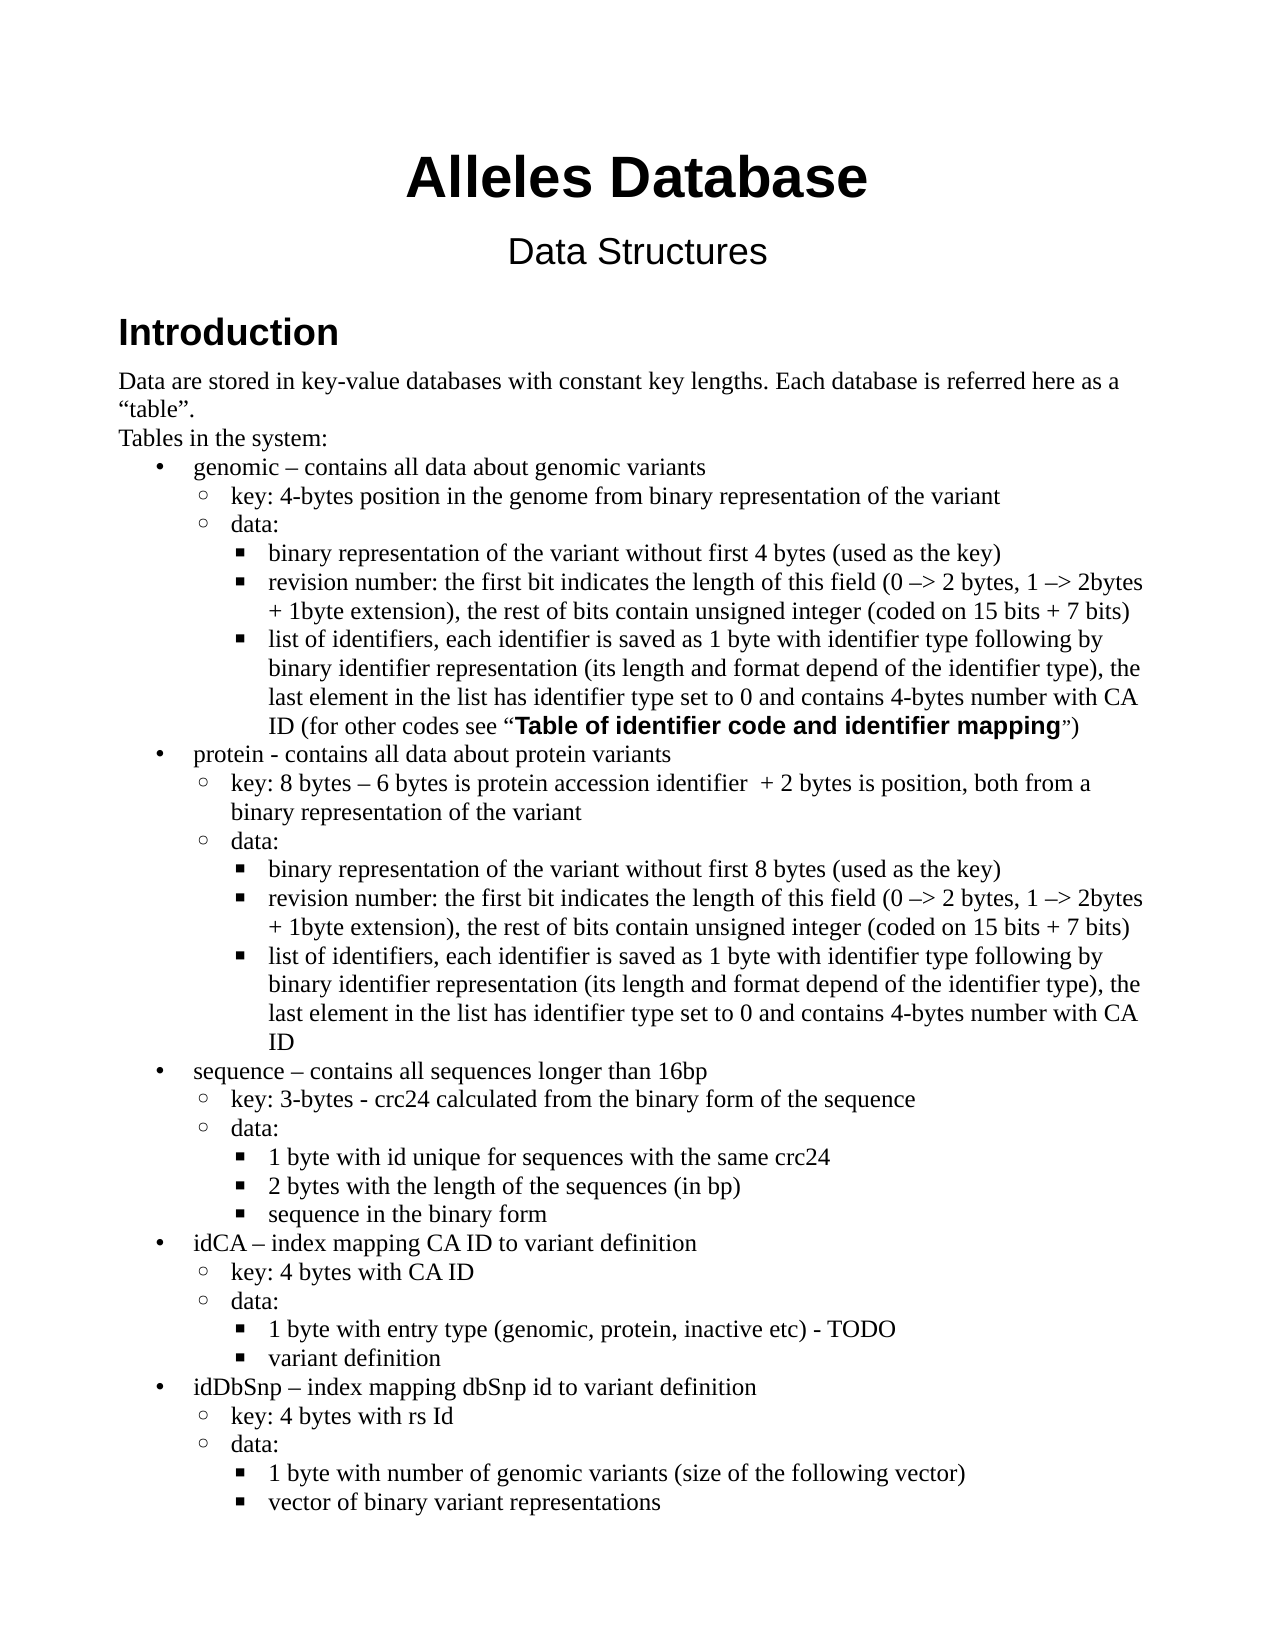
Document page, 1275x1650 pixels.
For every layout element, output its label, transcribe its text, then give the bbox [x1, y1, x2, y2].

list 1 byte with entry type (genomic, protein, inactive etc) - TODO [231, 1314, 1157, 1343]
list genomic – contains all data about genomic variants [156, 452, 1157, 481]
list key: 8 bytes – 6 bytes is protein accession identifier + 2 bytes is position, both from a binary representation of the variant [193, 768, 1157, 826]
list key: 4 bytes with rs Id [193, 1401, 1157, 1429]
list idCA – index mapping CA ID to variant definition [156, 1228, 1157, 1257]
title Alleles Database [118, 143, 1157, 210]
list binary representation of the variant without first 8 bytes (used as the key) [231, 854, 1157, 883]
list 2 bytes with the length of the sequences (in bp) [231, 1171, 1157, 1199]
list key: 3-bytes - crc24 calculated from the binary form of the sequence [193, 1084, 1157, 1113]
list key: 4-bytes position in the genome from binary representation of the variant [193, 481, 1157, 509]
list revision number: the first bit indicates the length of this field (0 –> 2 bytes, 1 –> 2bytes + 1byte extension), the rest of bits contain unsigned integer (coded on 15 bits + 7 bits) [231, 883, 1157, 941]
list list of identifiers, each identifier is saved as 1 byte with identifier type following by binary identifier representation (its length and format depend of the identifier type), the last element in the list has identifier type set to 0 and contains 4-bytes number with CA ID [231, 941, 1157, 1056]
list protein - contains all data about protein variants [156, 739, 1157, 768]
list data: [193, 1286, 1157, 1314]
list key: 4 bytes with CA ID [193, 1257, 1157, 1286]
list data: [193, 509, 1157, 538]
subtitle Data Structures [118, 229, 1157, 272]
list 1 byte with number of genomic variants (size of the following vector) [231, 1458, 1157, 1487]
list data: [193, 1429, 1157, 1458]
text Tables in the system: [118, 423, 1157, 452]
list sequence in the binary form [231, 1199, 1157, 1228]
list binary representation of the variant without first 4 bytes (used as the key) [231, 538, 1157, 567]
list data: [193, 1113, 1157, 1142]
list list of identifiers, each identifier is saved as 1 byte with identifier type following by binary identifier representation (its length and format depend of the identifier type), the last element in the list has identifier type set to 0 and contains 4-bytes number with CA ID (for other codes see “Table of identifier code and identifier mapping”) [231, 624, 1157, 739]
text Data are stored in key-value databases with constant key lengths. Each database is referred here as a “table”. [118, 366, 1157, 423]
list variant definition [231, 1343, 1157, 1372]
list data: [193, 826, 1157, 854]
list vector of binary variant representations [231, 1487, 1157, 1516]
list revision number: the first bit indicates the length of this field (0 –> 2 bytes, 1 –> 2bytes + 1byte extension), the rest of bits contain unsigned integer (coded on 15 bits + 7 bits) [231, 567, 1157, 624]
subtitle Introduction [118, 309, 1157, 353]
list sequence – contains all sequences longer than 16bp [156, 1056, 1157, 1084]
list 1 byte with id unique for sequences with the same crc24 [231, 1142, 1157, 1171]
list idDbSnp – index mapping dbSnp id to variant definition [156, 1372, 1157, 1401]
